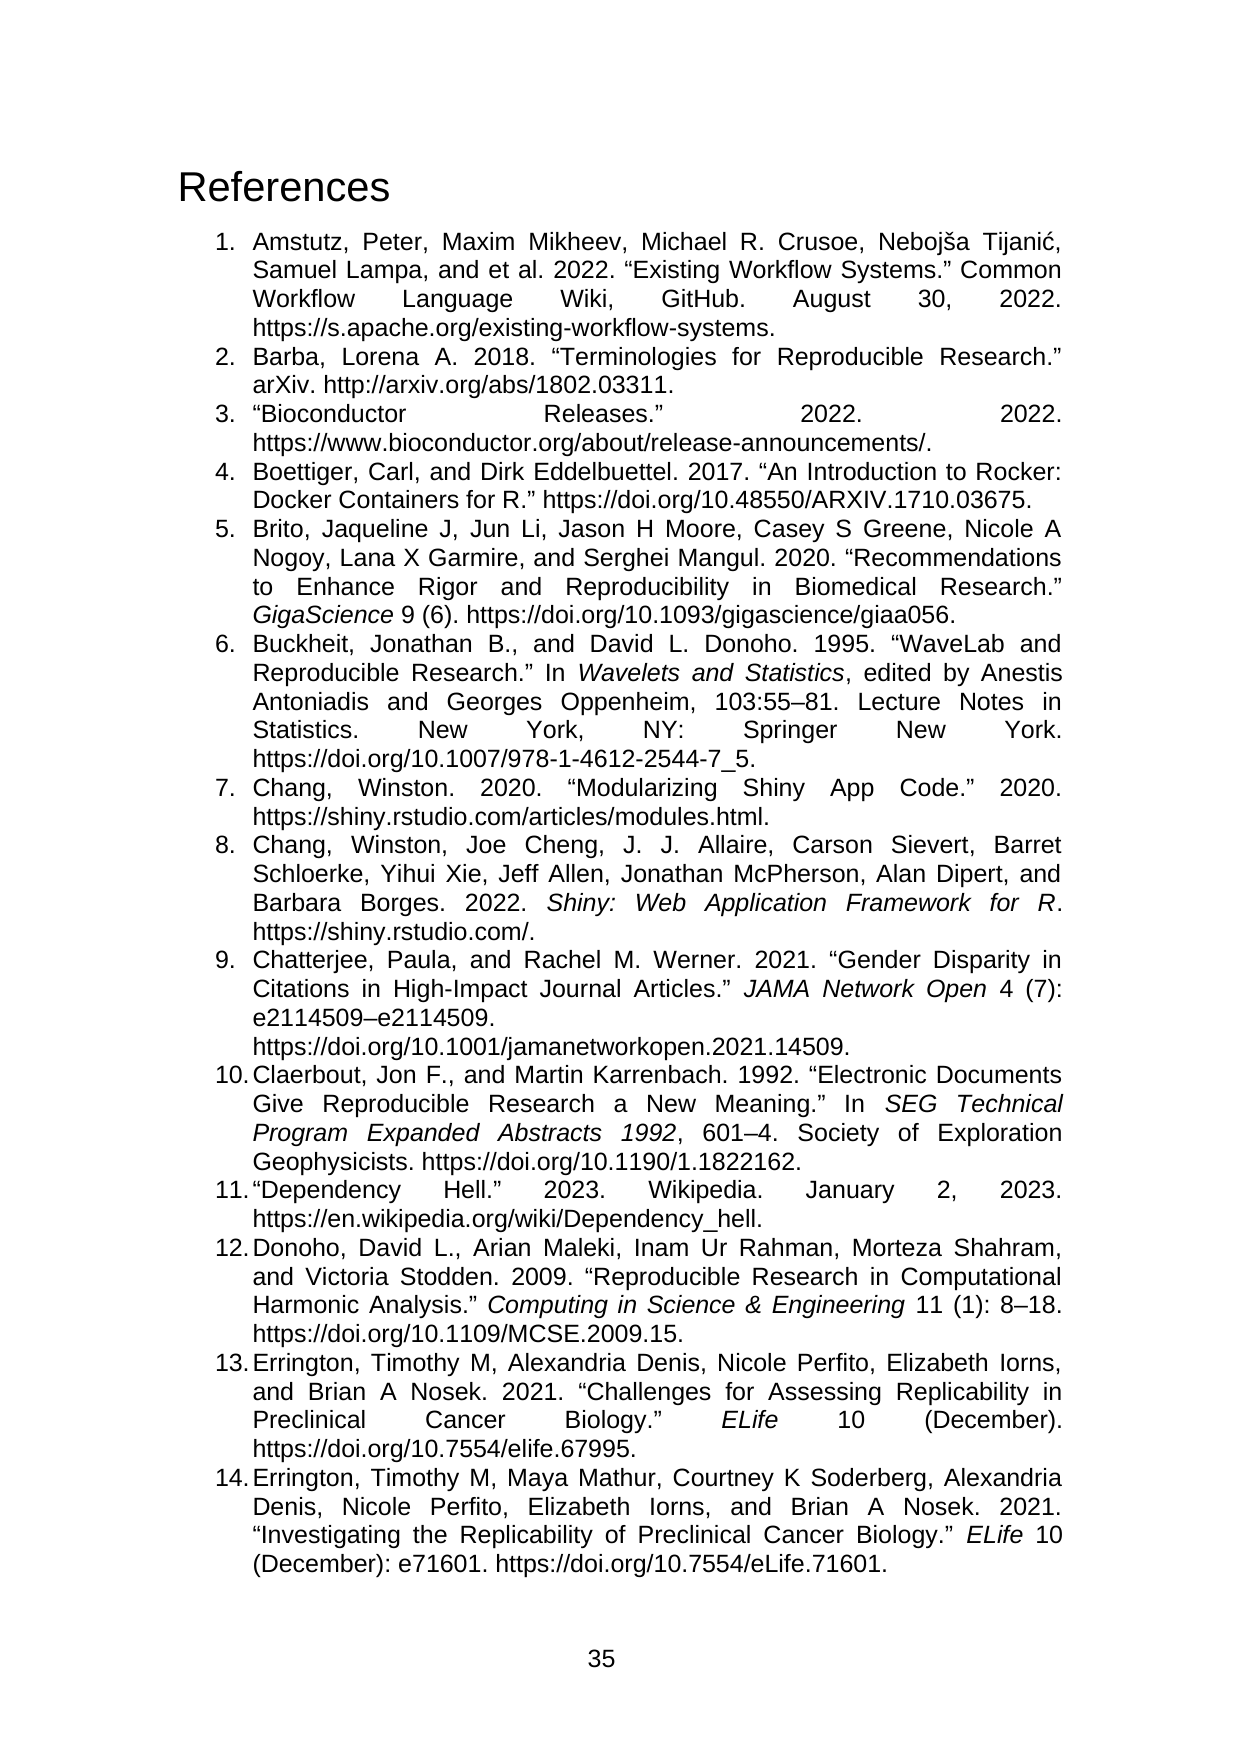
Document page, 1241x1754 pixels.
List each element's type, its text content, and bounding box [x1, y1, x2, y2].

list Claerbout, Jon F., and Martin Karrenbach. 1992. “Electronic Documents Give Reproducible Research a New Meaning.” In SEG Technical Program Expanded Abstracts 1992, 601–4. Society of Exploration Geophysicists. https://doi.org/10.1190/1.1822162. [215, 1061, 1063, 1176]
list Chang, Winston. 2020. “Modularizing Shiny App Code.” 2020. https://shiny.rstudio.com/articles/modules.html. [215, 773, 1063, 831]
list Donoho, David L., Arian Maleki, Inam Ur Rahman, Morteza Shahram, and Victoria Stodden. 2009. “Reproducible Research in Computational Harmonic Analysis.” Computing in Science & Engineering 11 (1): 8–18. https://doi.org/10.1109/MCSE.2009.15. [215, 1233, 1063, 1348]
list Brito, Jaqueline J, Jun Li, Jason H Moore, Casey S Greene, Nicole A Nogoy, Lana X Garmire, and Serghei Mangul. 2020. “Recommendations to Enhance Rigor and Reproducibility in Biomedical Research.” GigaScience 9 (6). https://doi.org/10.1093/gigascience/giaa056. [215, 514, 1063, 629]
list Errington, Timothy M, Maya Mathur, Courtney K Soderberg, Alexandria Denis, Nicole Perfito, Elizabeth Iorns, and Brian A Nosek. 2021. “Investigating the Replicability of Preclinical Cancer Biology.” ELife 10 (December): e71601. https://doi.org/10.7554/eLife.71601. [215, 1463, 1063, 1578]
subtitle References [177, 163, 1063, 211]
list Buckheit, Jonathan B., and David L. Donoho. 1995. “WaveLab and Reproducible Research.” In Wavelets and Statistics, edited by Anestis Antoniadis and Georges Oppenheim, 103:55–81. Lecture Notes in Statistics. New York, NY: Springer New York. https://doi.org/10.1007/978-1-4612-2544-7_5. [215, 629, 1063, 773]
list Amstutz, Peter, Maxim Mikheev, Michael R. Crusoe, Nebojša Tijanić, Samuel Lampa, and et al. 2022. “Existing Workflow Systems.” Common Workflow Language Wiki, GitHub. August 30, 2022. https://s.apache.org/existing-workflow-systems. [215, 227, 1063, 342]
list “Bioconductor Releases.” 2022. 2022. https://www.bioconductor.org/about/release-announcements/. [215, 399, 1063, 457]
list Chang, Winston, Joe Cheng, J. J. Allaire, Carson Sievert, Barret Schloerke, Yihui Xie, Jeff Allen, Jonathan McPherson, Alan Dipert, and Barbara Borges. 2022. Shiny: Web Application Framework for R. https://shiny.rstudio.com/. [215, 831, 1063, 946]
list Boettiger, Carl, and Dirk Eddelbuettel. 2017. “An Introduction to Rocker: Docker Containers for R.” https://doi.org/10.48550/ARXIV.1710.03675. [215, 457, 1063, 514]
list Barba, Lorena A. 2018. “Terminologies for Reproducible Research.” arXiv. http://arxiv.org/abs/1802.03311. [215, 342, 1063, 399]
list Chatterjee, Paula, and Rachel M. Werner. 2021. “Gender Disparity in Citations in High-Impact Journal Articles.” JAMA Network Open 4 (7): e2114509–e2114509. https://doi.org/10.1001/jamanetworkopen.2021.14509. [215, 946, 1063, 1061]
list Errington, Timothy M, Alexandria Denis, Nicole Perfito, Elizabeth Iorns, and Brian A Nosek. 2021. “Challenges for Assessing Replicability in Preclinical Cancer Biology.” ELife 10 (December). https://doi.org/10.7554/elife.67995. [215, 1348, 1063, 1463]
list “Dependency Hell.” 2023. Wikipedia. January 2, 2023. https://en.wikipedia.org/wiki/Dependency_hell. [215, 1176, 1063, 1233]
